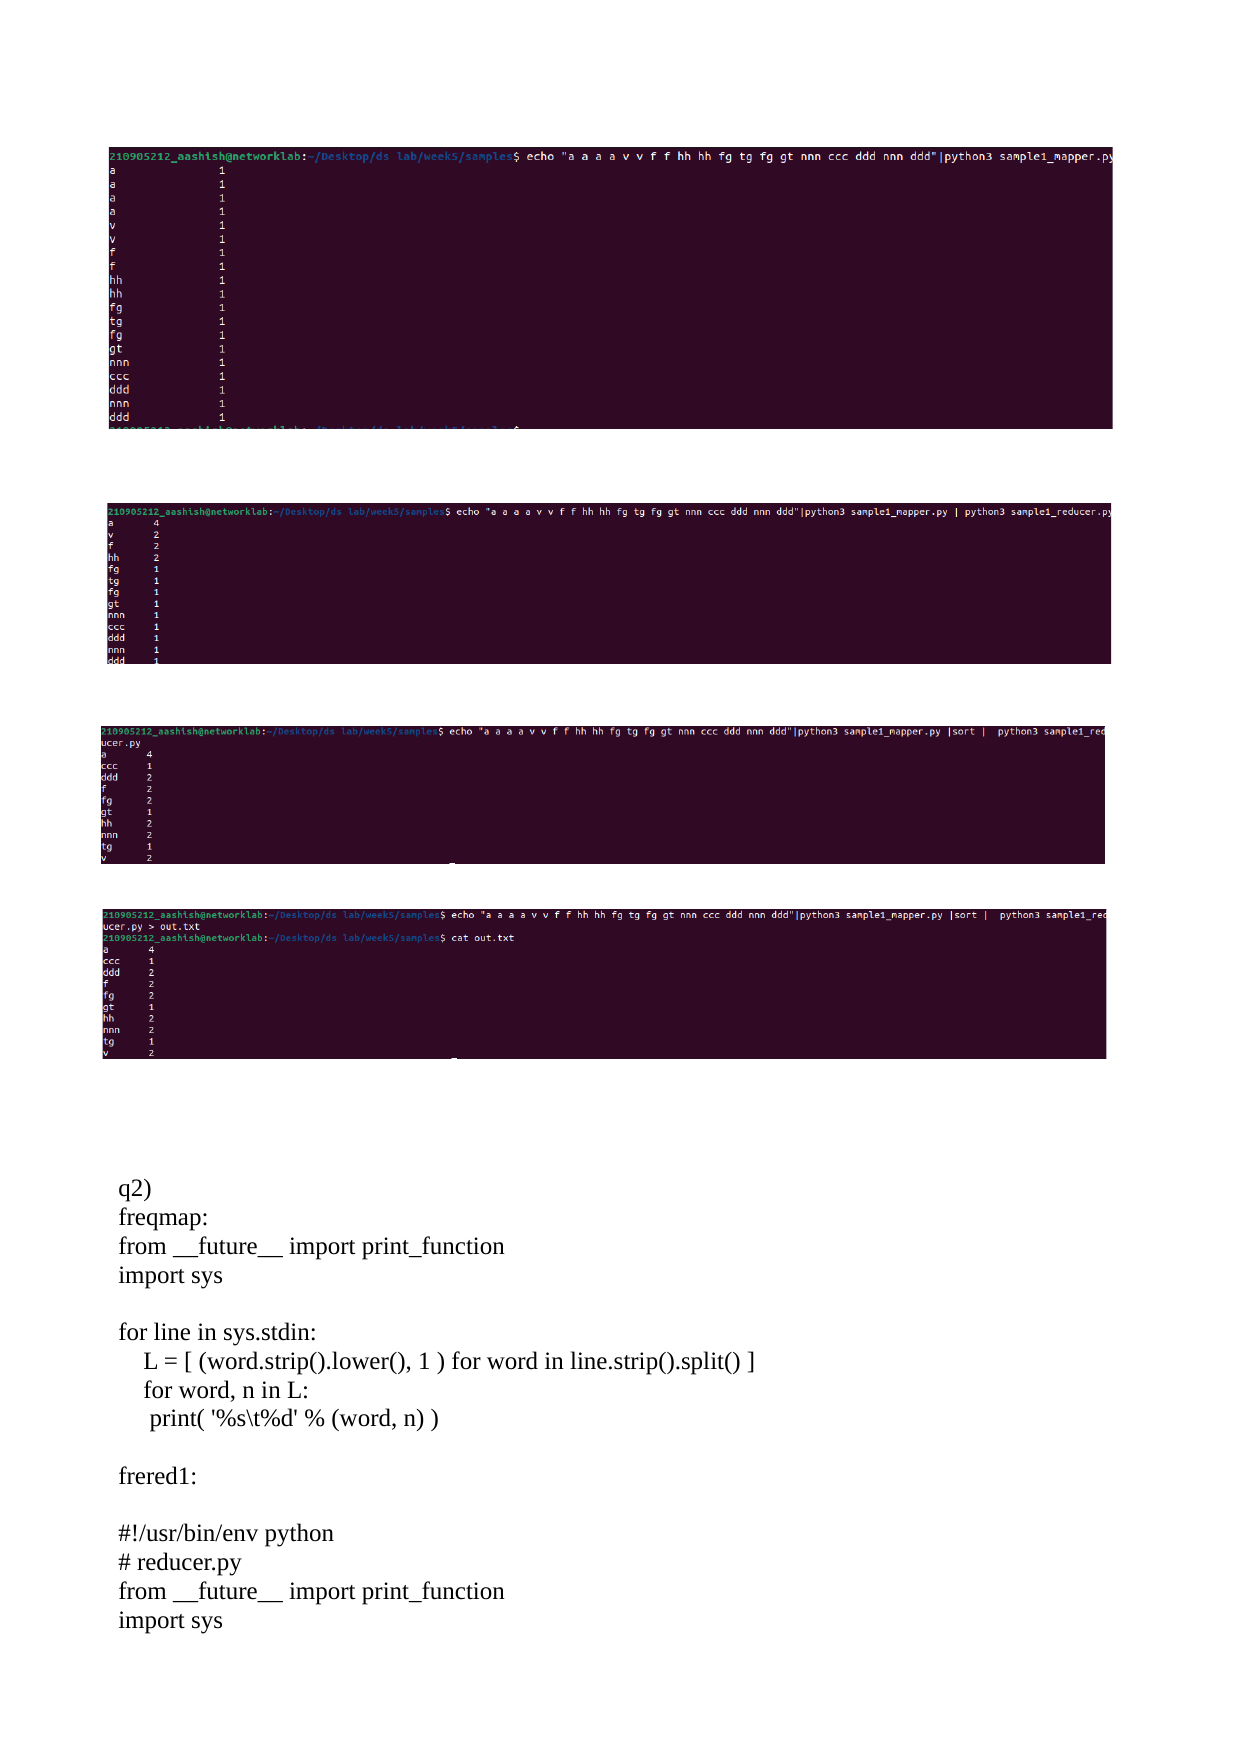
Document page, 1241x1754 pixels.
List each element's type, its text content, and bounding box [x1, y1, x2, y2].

picture [108, 147, 1113, 429]
text from __future__ import print_function [118, 1576, 1122, 1605]
text q2) freqmap: from __future__ import print_function [118, 1173, 1122, 1260]
text for line in sys.stdin: [118, 1317, 1122, 1346]
picture [107, 503, 1112, 664]
text import sys [118, 1260, 1122, 1288]
text import sys [118, 1605, 1122, 1633]
text # reducer.py [118, 1547, 1122, 1576]
picture [101, 726, 1105, 864]
text for word, n in L: [118, 1375, 1122, 1403]
picture [102, 909, 1107, 1059]
text print( '%s\t%d' % (word, n) ) frered1: #!/usr/bin/env python [118, 1403, 1122, 1547]
text L = [ (word.strip().lower(), 1 ) for word in line.strip().split() ] [118, 1346, 1122, 1375]
